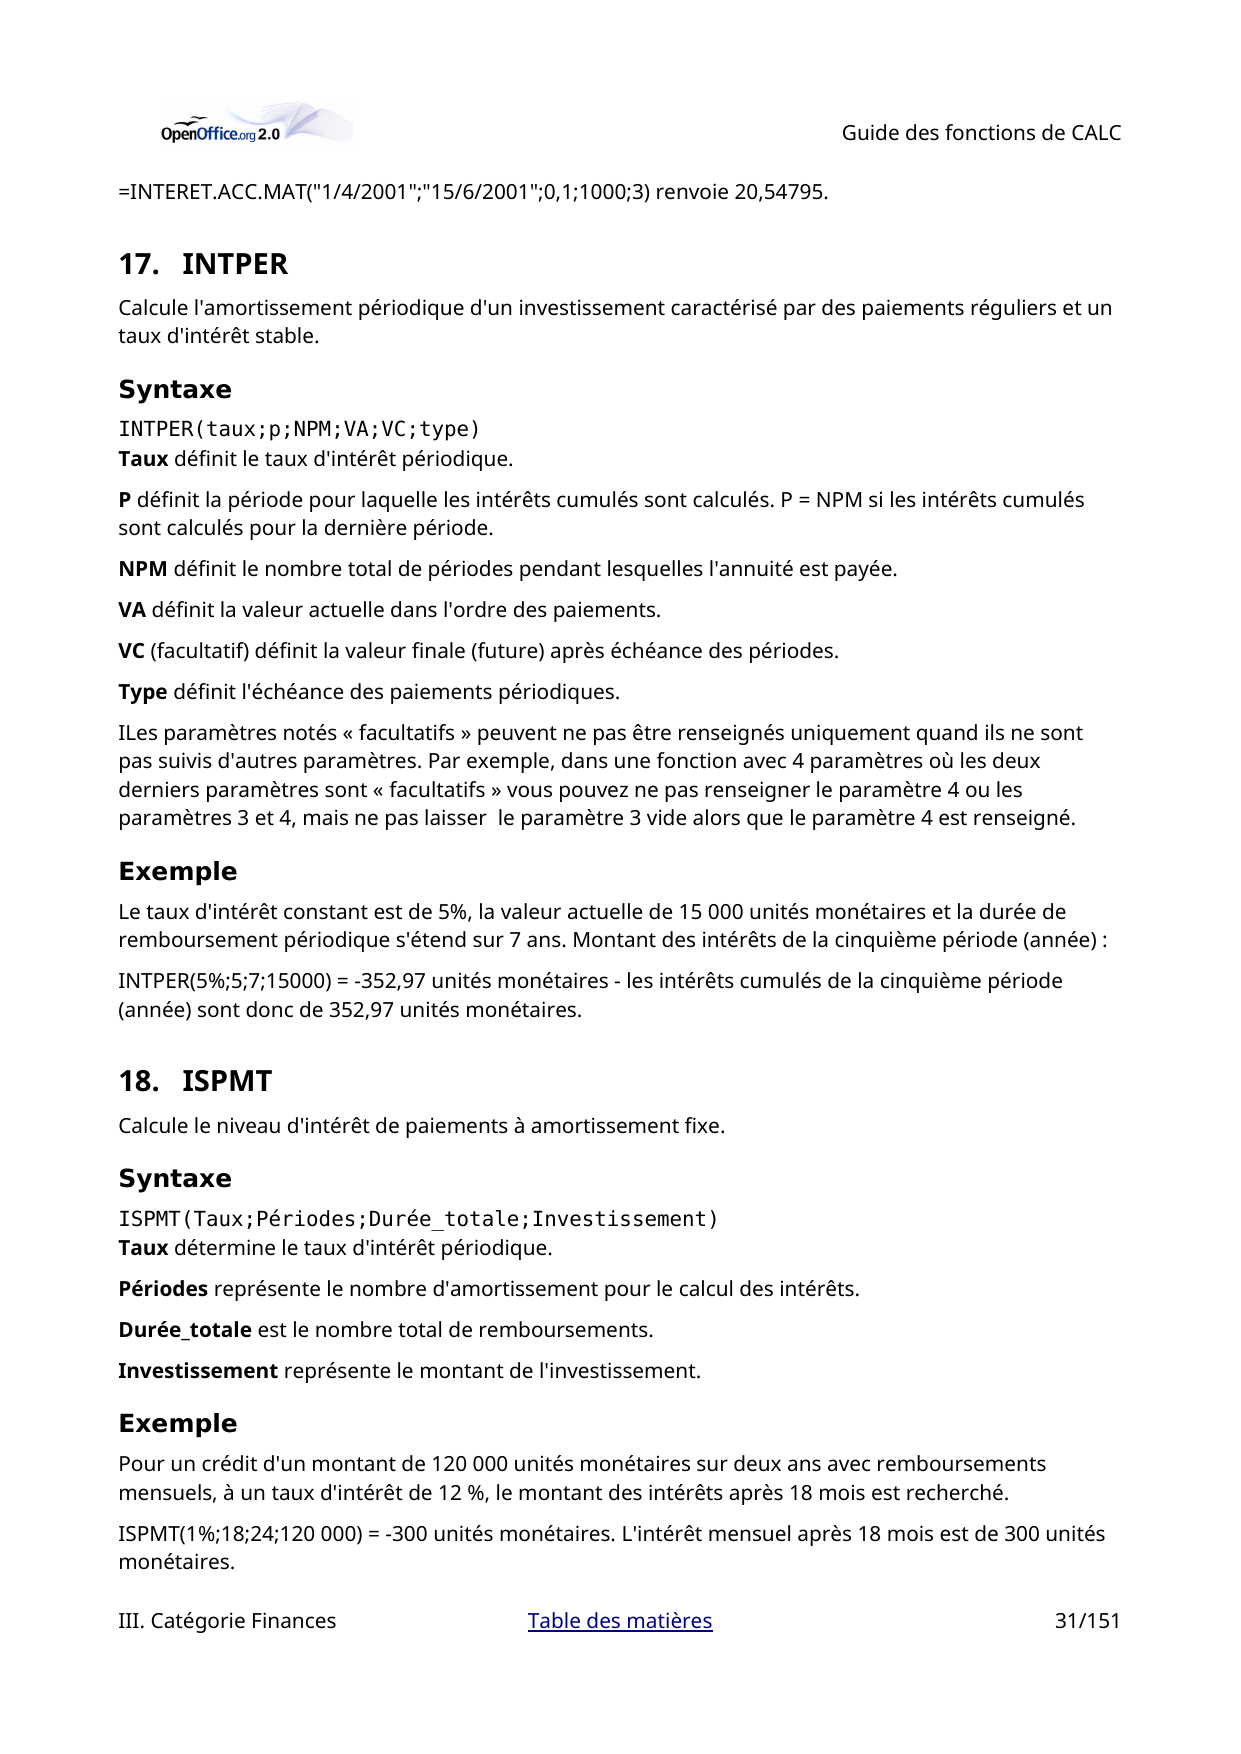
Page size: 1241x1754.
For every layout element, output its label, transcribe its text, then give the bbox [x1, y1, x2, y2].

text INTPER(taux;p;NPM;VA;VC;type) [118, 417, 1122, 442]
text P définit la période pour laquelle les intérêts cumulés sont calculés. P = NPM si les intérêts cumulés sont calculés pour la dernière période. [118, 485, 1122, 542]
text INTPER(5%;5;7;15000) = -352,97 unités monétaires - les intérêts cumulés de la cinquième période (année) sont donc de 352,97 unités monétaires. [118, 966, 1122, 1023]
text ISPMT(1%;18;24;120 000) = -300 unités monétaires. L'intérêt mensuel après 18 mois est de 300 unités monétaires. [118, 1519, 1122, 1576]
subtitle Syntaxe [118, 376, 1122, 405]
subtitle Syntaxe [118, 1165, 1122, 1194]
text Type définit l'échéance des paiements périodiques. [118, 677, 1122, 705]
text Pour un crédit d'un montant de 120 000 unités monétaires sur deux ans avec remboursements mensuels, à un taux d'intérêt de 12 %, le montant des intérêts après 18 mois est recherché. [118, 1449, 1122, 1506]
subtitle Exemple [118, 1410, 1122, 1439]
text VC (facultatif) définit la valeur finale (future) après échéance des périodes. [118, 636, 1122, 664]
text Calcule le niveau d'intérêt de paiements à amortissement fixe. [118, 1111, 1122, 1139]
subtitle ISPMT [118, 1061, 1122, 1100]
text Le taux d'intérêt constant est de 5%, la valeur actuelle de 15 000 unités monétaires et la durée de remboursement périodique s'étend sur 7 ans. Montant des intérêts de la cinquième période (année) : [118, 897, 1122, 954]
text Périodes représente le nombre d'amortissement pour le calcul des intérêts. [118, 1274, 1122, 1302]
text VA définit la valeur actuelle dans l'ordre des paiements. [118, 595, 1122, 623]
text ISPMT(Taux;Périodes;Durée_totale;Investissement) [118, 1207, 1122, 1231]
text =INTERET.ACC.MAT("1/4/2001";"15/6/2001";0,1;1000;3) renvoie 20,54795. [118, 177, 1122, 206]
subtitle INTPER [118, 243, 1122, 283]
text Durée_totale est le nombre total de remboursements. [118, 1315, 1122, 1343]
text NPM définit le nombre total de périodes pendant lesquelles l'annuité est payée. [118, 554, 1122, 582]
text Taux définit le taux d'intérêt périodique. [118, 444, 1122, 472]
subtitle Exemple [118, 857, 1122, 886]
text ILes paramètres notés « facultatifs » peuvent ne pas être renseignés uniquement quand ils ne sont pas suivis d'autres paramètres. Par exemple, dans une fonction avec 4 paramètres où les deux derniers paramètres sont « facultatifs » vous pouvez ne pas renseigner le paramètre 4 ou les paramètres 3 et 4, mais ne pas laisser le paramètre 3 vide alors que le paramètre 4 est renseigné. [118, 718, 1122, 832]
text Taux détermine le taux d'intérêt périodique. [118, 1233, 1122, 1261]
text Calcule l'amortissement périodique d'un investissement caractérisé par des paiements réguliers et un taux d'intérêt stable. [118, 293, 1122, 350]
text Investissement représente le montant de l'investissement. [118, 1356, 1122, 1384]
